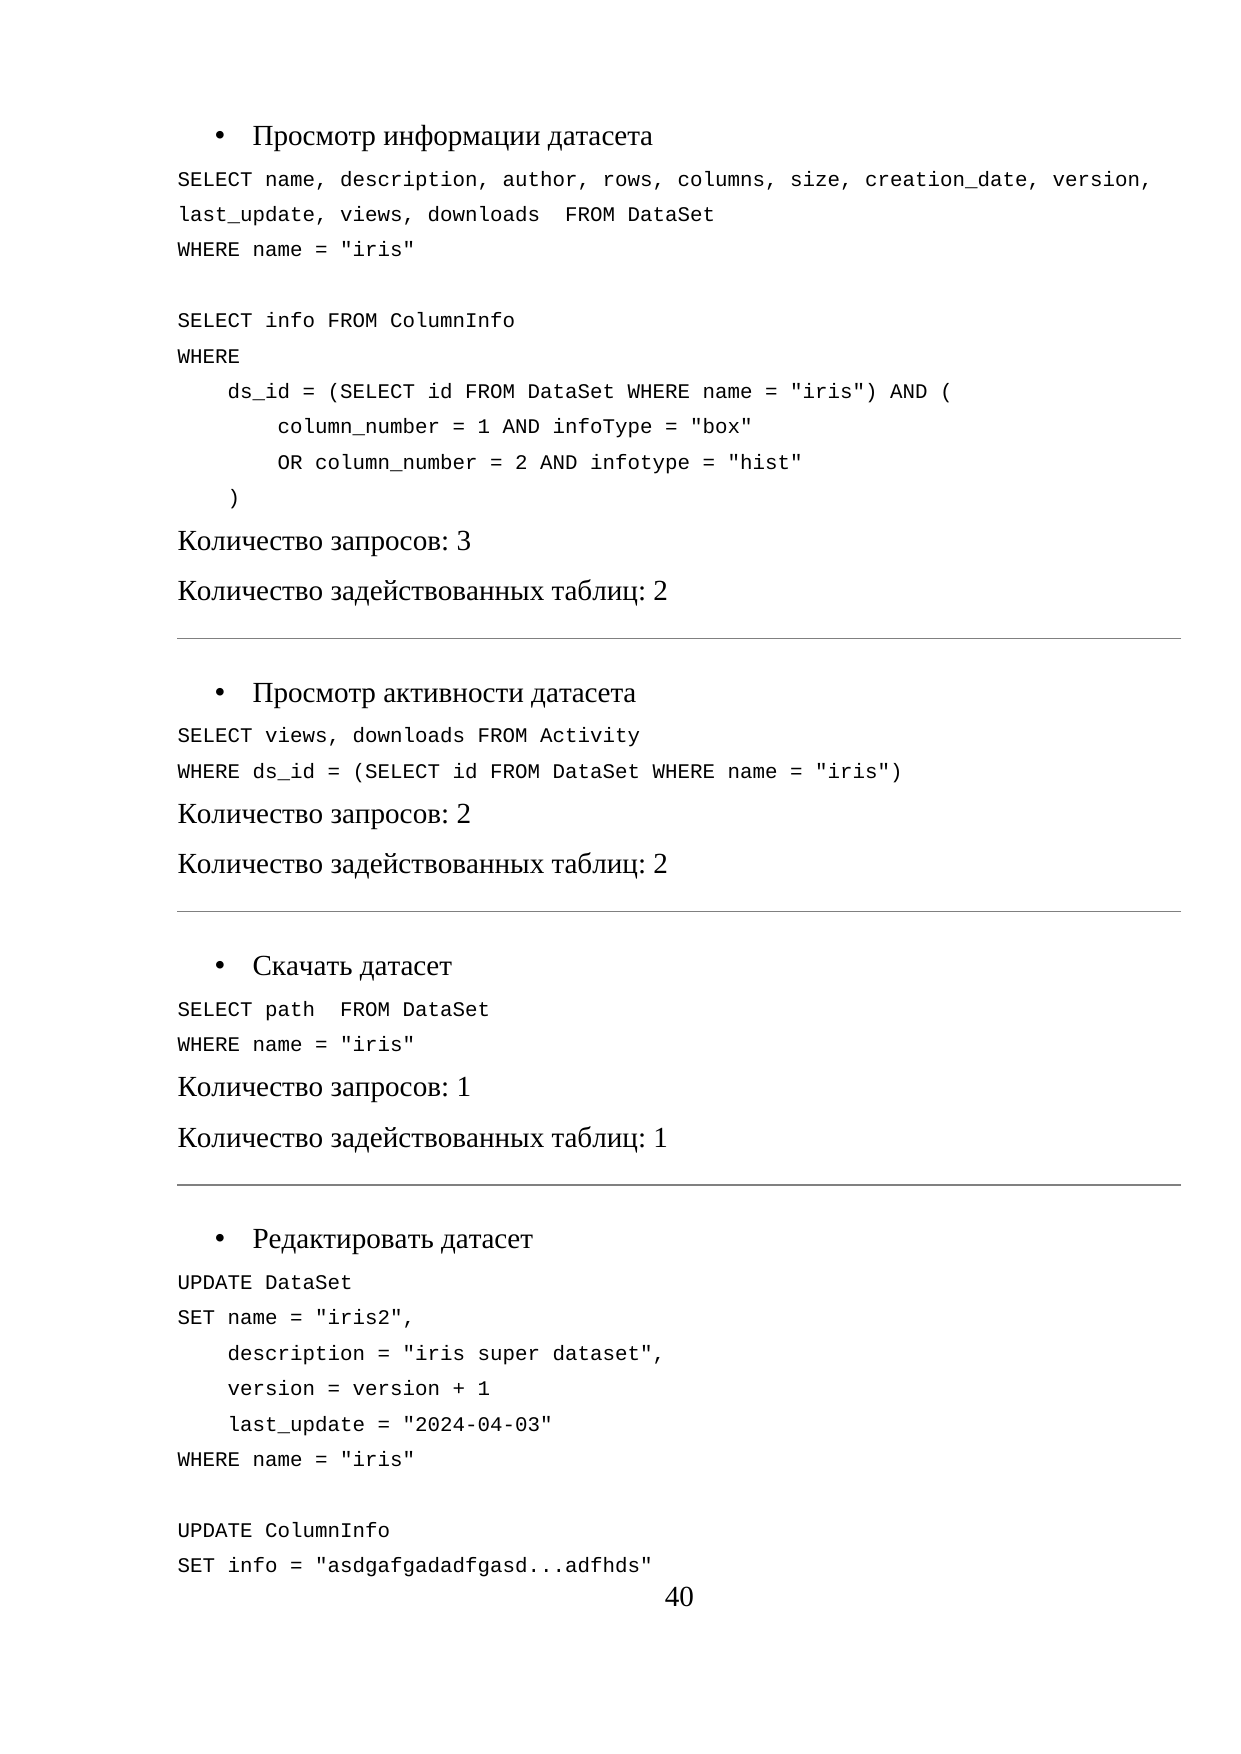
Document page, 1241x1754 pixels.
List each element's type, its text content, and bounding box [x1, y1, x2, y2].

text WHERE name = "iris" [177, 1449, 1181, 1473]
subtitle Редактировать датасет [215, 1221, 1181, 1255]
text SET name = "iris2", [177, 1307, 1181, 1331]
text version = version + 1 [177, 1378, 1181, 1402]
text last_update = "2024-04-03" [177, 1413, 1181, 1437]
text OR column_number = 2 AND infotype = "hist" [177, 452, 1181, 476]
text WHERE name = "iris" [177, 1034, 1181, 1058]
text SELECT name, description, author, rows, columns, size, creation_date, version, last_update, views, downloads FROM DataSet [177, 168, 1181, 228]
subtitle Просмотр активности датасета [215, 675, 1181, 708]
text ds_id = (SELECT id FROM DataSet WHERE name = "iris") AND ( [177, 381, 1181, 405]
subtitle Количество задействованных таблиц: 2 [177, 573, 1181, 607]
text SET info = "asdgafgadadfgasd...adfhds" [177, 1555, 1181, 1579]
text SELECT views, downloads FROM Activity [177, 725, 1181, 749]
text SELECT info FROM ColumnInfo [177, 310, 1181, 334]
text SELECT path FROM DataSet [177, 998, 1181, 1022]
text column_number = 1 AND infoType = "box" [177, 416, 1181, 440]
subtitle Количество задействованных таблиц: 2 [177, 846, 1181, 880]
text ) [177, 487, 1181, 511]
subtitle Количество запросов: 1 [177, 1069, 1181, 1103]
subtitle Просмотр информации датасета [215, 118, 1181, 152]
text WHERE ds_id = (SELECT id FROM DataSet WHERE name = "iris") [177, 761, 1181, 784]
text WHERE [177, 346, 1181, 369]
subtitle Количество запросов: 3 [177, 523, 1181, 556]
subtitle Количество задействованных таблиц: 1 [177, 1120, 1181, 1153]
subtitle Количество запросов: 2 [177, 796, 1181, 829]
subtitle Скачать датасет [215, 948, 1181, 982]
text UPDATE ColumnInfo [177, 1520, 1181, 1543]
text UPDATE DataSet [177, 1272, 1181, 1296]
text description = "iris super dataset", [177, 1343, 1181, 1366]
text WHERE name = "iris" [177, 239, 1181, 263]
